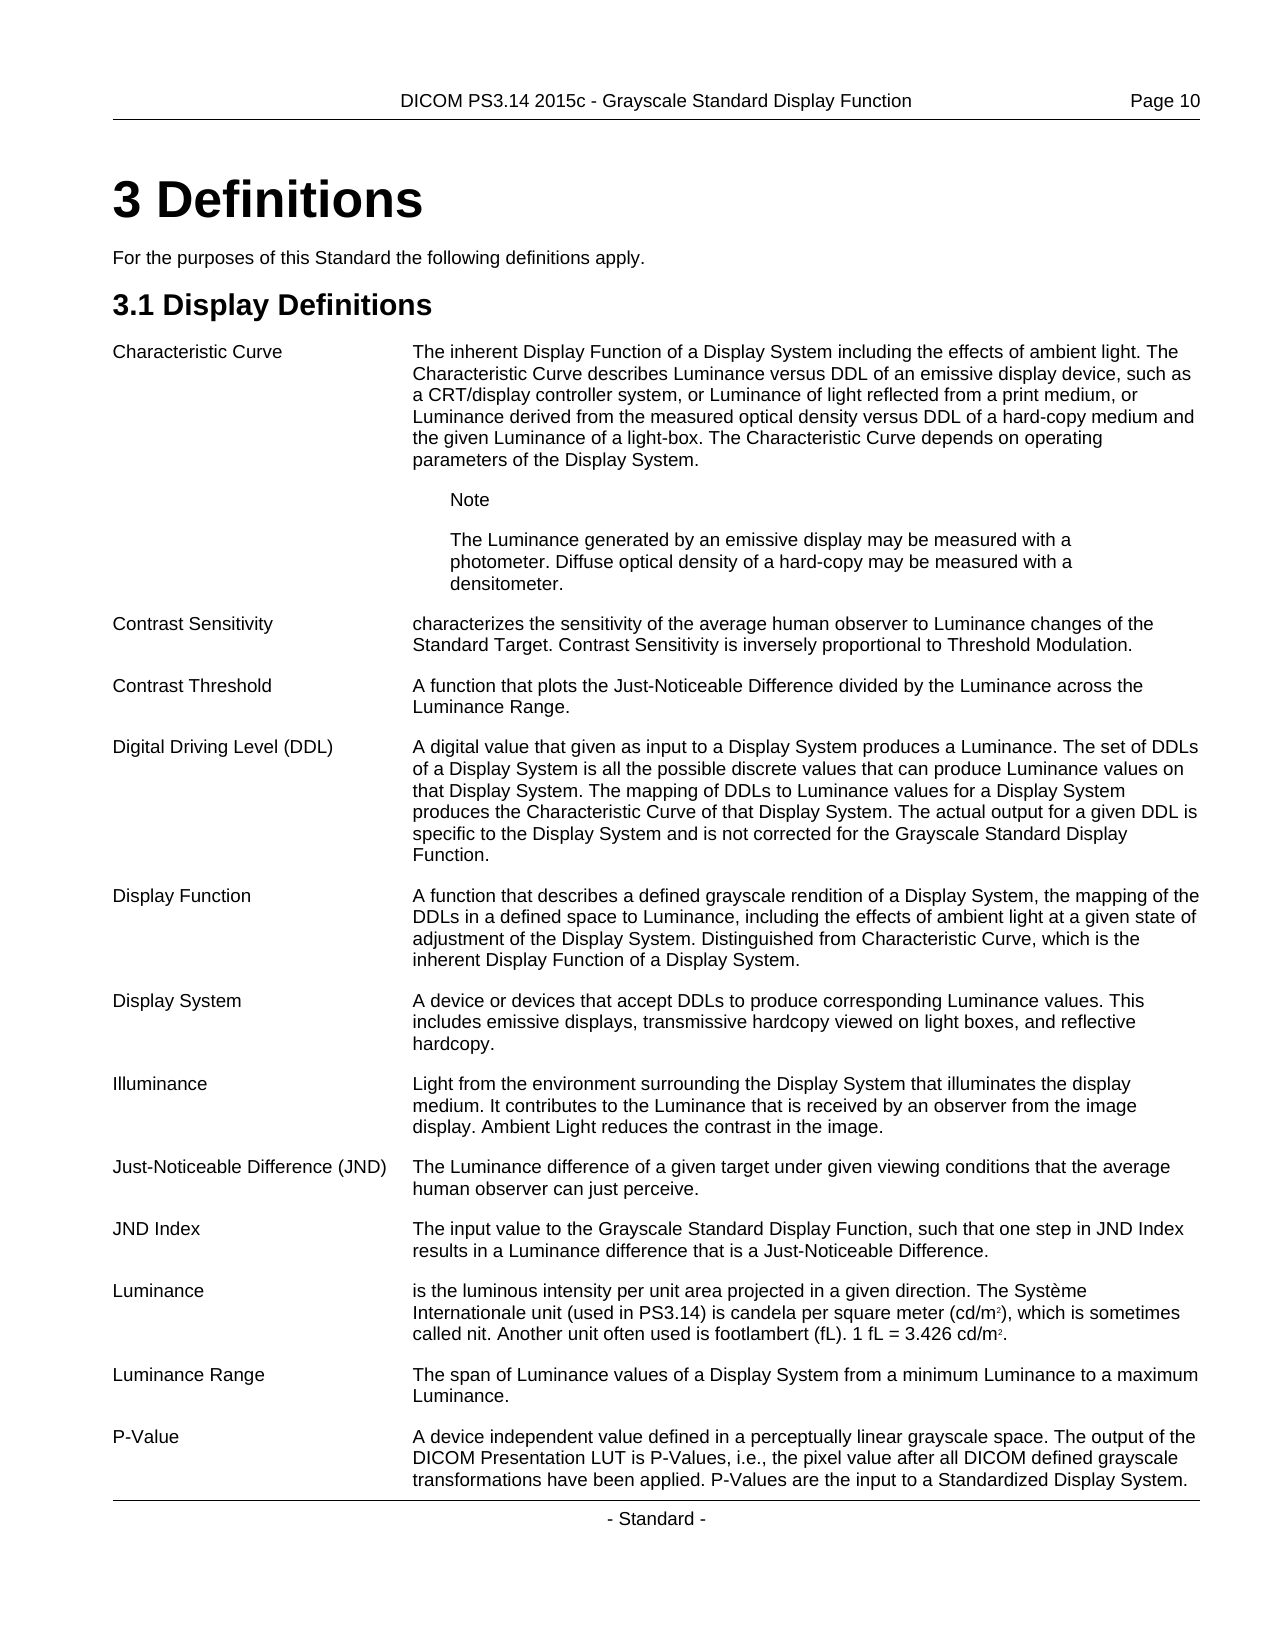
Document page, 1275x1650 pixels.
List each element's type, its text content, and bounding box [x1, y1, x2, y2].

text Digital Driving Level (DDL) A digital value that given as input to a Display System produces a Luminance. The set of DDLs of a Display System is all the possible discrete values that can produce Luminance values on that Display System. The mapping of DDLs to Luminance values for a Display System produces the Characteristic Curve of that Display System. The actual output for a given DDL is specific to the Display System and is not corrected for the Grayscale Standard Display Function. [112, 736, 1200, 866]
text For the purposes of this Standard the following definitions apply. [112, 247, 1200, 269]
text 3.1 Display Definitions [112, 287, 1200, 322]
text JND Index The input value to the Grayscale Standard Display Function, such that one step in JND Index results in a Luminance difference that is a Just-Noticeable Difference. [112, 1218, 1200, 1261]
text The Luminance generated by an emissive display may be measured with a photometer. Diffuse optical density of a hard-copy may be measured with a densitometer. [450, 529, 1162, 594]
text Just-Noticeable Difference (JND) The Luminance difference of a given target under given viewing conditions that the average human observer can just perceive. [112, 1156, 1200, 1199]
text Note [450, 489, 1162, 510]
text P-Value A device independent value defined in a perceptually linear grayscale space. The output of the DICOM Presentation LUT is P-Values, i.e., the pixel value after all DICOM defined grayscale transformations have been applied. P-Values are the input to a Standardized Display System. [112, 1425, 1200, 1490]
text Contrast Sensitivity characterizes the sensitivity of the average human observer to Luminance changes of the Standard Target. Contrast Sensitivity is inversely proportional to Threshold Modulation. [112, 613, 1200, 656]
text Display System A device or devices that accept DDLs to produce corresponding Luminance values. This includes emissive displays, transmissive hardcopy viewed on light boxes, and reflective hardcopy. [112, 989, 1200, 1054]
text 3 Definitions [112, 169, 1200, 228]
text Luminance is the luminous intensity per unit area projected in a given direction. The Système Internationale unit (used in PS3.14) is candela per square meter (cd/m2), which is sometimes called nit. Another unit often used is footlambert (fL). 1 fL = 3.426 cd/m2. [112, 1280, 1200, 1345]
text Characteristic Curve The inherent Display Function of a Display System including the effects of ambient light. The Characteristic Curve describes Luminance versus DDL of an emissive display device, such as a CRT/display controller system, or Luminance of light reflected from a print medium, or Luminance derived from the measured optical density versus DDL of a hard-copy medium and the given Luminance of a light-box. The Characteristic Curve depends on operating parameters of the Display System. [112, 341, 1200, 470]
text Display Function A function that describes a defined grayscale rendition of a Display System, the mapping of the DDLs in a defined space to Luminance, including the effects of ambient light at a given state of adjustment of the Display System. Distinguished from Characteristic Curve, which is the inherent Display Function of a Display System. [112, 884, 1200, 971]
text Luminance Range The span of Luminance values of a Display System from a minimum Luminance to a maximum Luminance. [112, 1363, 1200, 1407]
text Illuminance Light from the environment surrounding the Display System that illuminates the display medium. It contributes to the Luminance that is received by an observer from the image display. Ambient Light reduces the contrast in the image. [112, 1073, 1200, 1138]
text Contrast Threshold A function that plots the Just-Noticeable Difference divided by the Luminance across the Luminance Range. [112, 674, 1200, 718]
